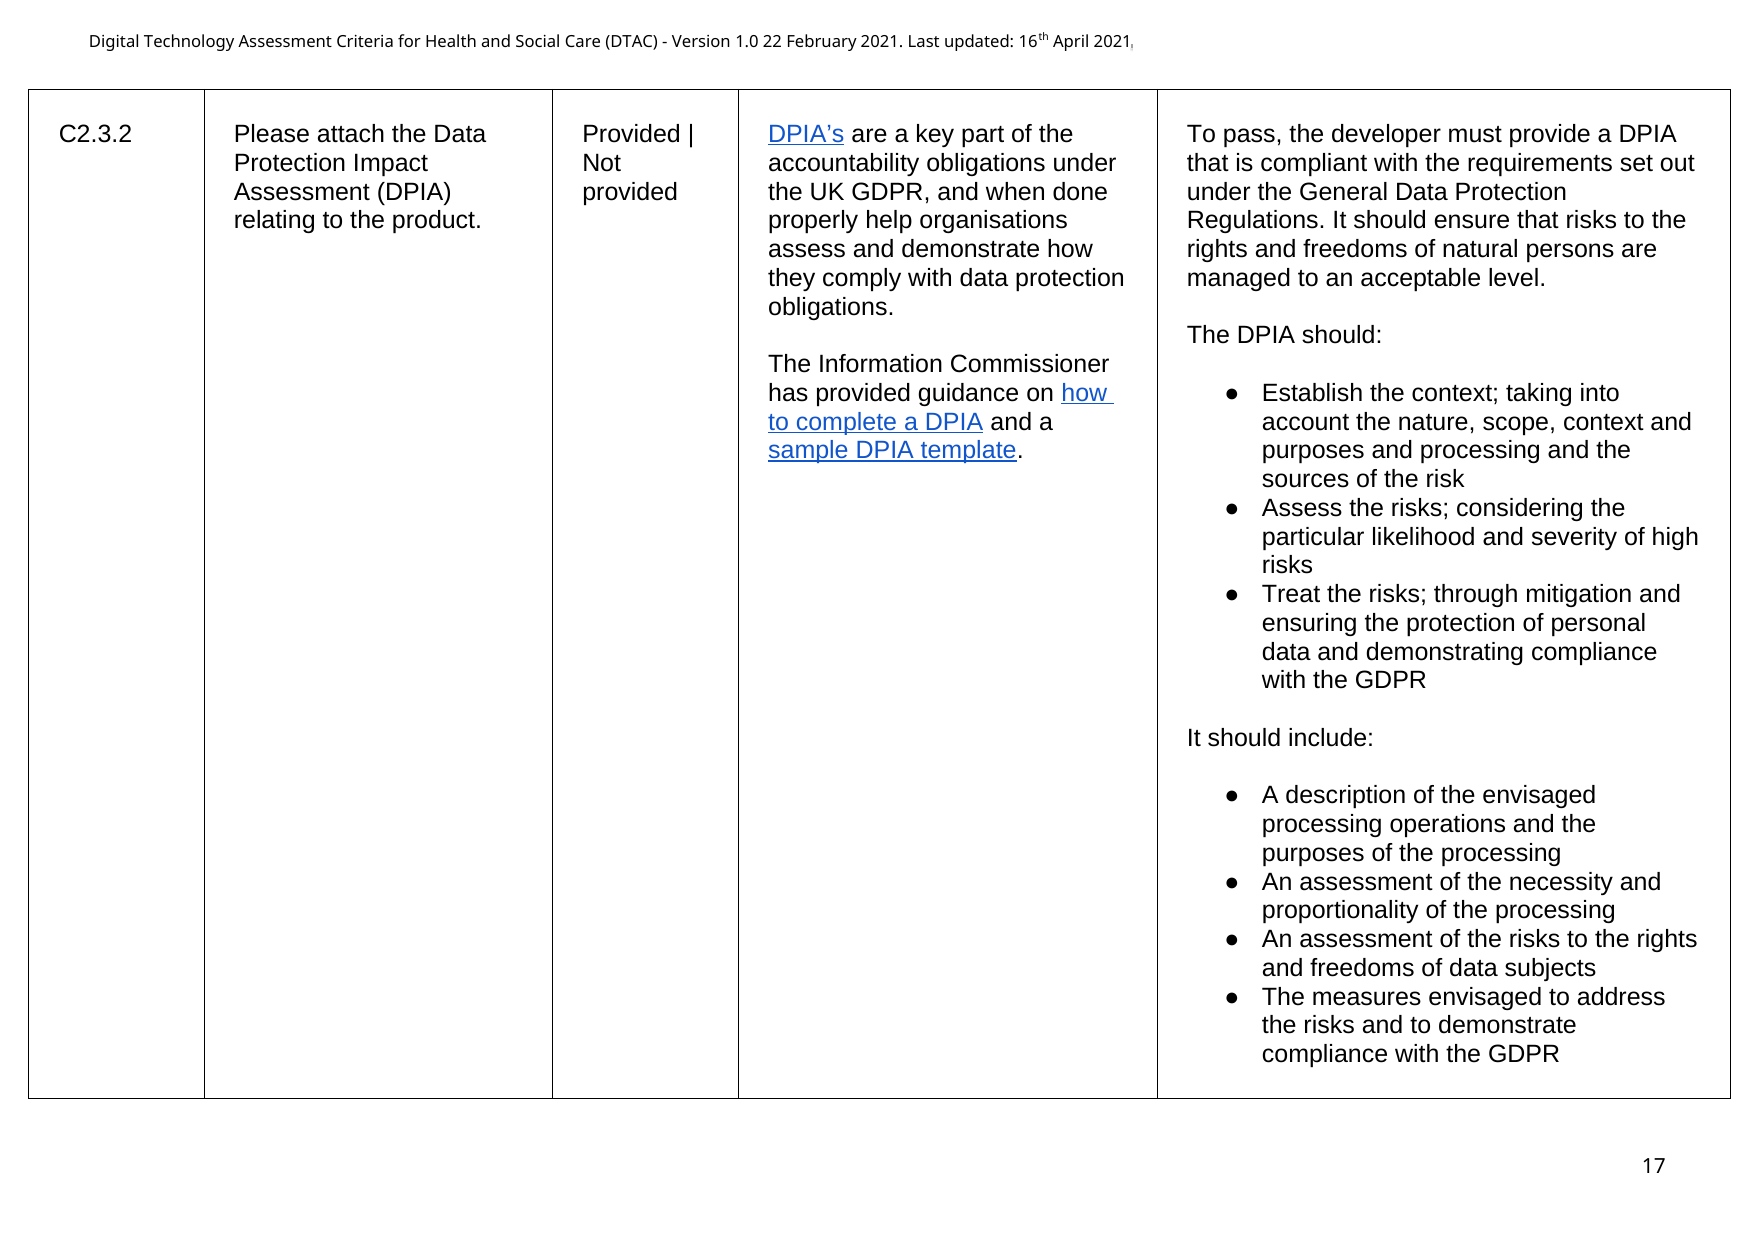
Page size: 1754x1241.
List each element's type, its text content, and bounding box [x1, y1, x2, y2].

table_cell C2.3.2 [29, 90, 204, 1097]
table_cell DPIA’s are a key part of the accountability obligations under the UK GDPR, and when done properly help organisations assess and demonstrate how they comply with data protection obligations. The Information Commissioner has provided guidance on how to complete a DPIA and a sample DPIA template. [739, 90, 1157, 1097]
table_cell Provided | Not provided [553, 90, 738, 1097]
table_cell To pass, the developer must provide a DPIA that is compliant with the requirements set out under the General Data Protection Regulations. It should ensure that risks to the rights and freedoms of natural persons are managed to an acceptable level. The DPIA should: Establish the context; taking into account the nature, scope, context and purposes and processing and the sources of the risk Assess the risks; considering the particular likelihood and severity of high risks Treat the risks; through mitigation and ensuring the protection of personal data and demonstrating compliance with the GDPR It should include: A description of the envisaged processing operations and the purposes of the processing An assessment of the necessity and proportionality of the processing An assessment of the risks to the rights and freedoms of data subjects The measures envisaged to address the risks and to demonstrate compliance with the GDPR [1158, 90, 1730, 1097]
table_cell Please attach the Data Protection Impact Assessment (DPIA) relating to the product. [205, 90, 552, 1097]
